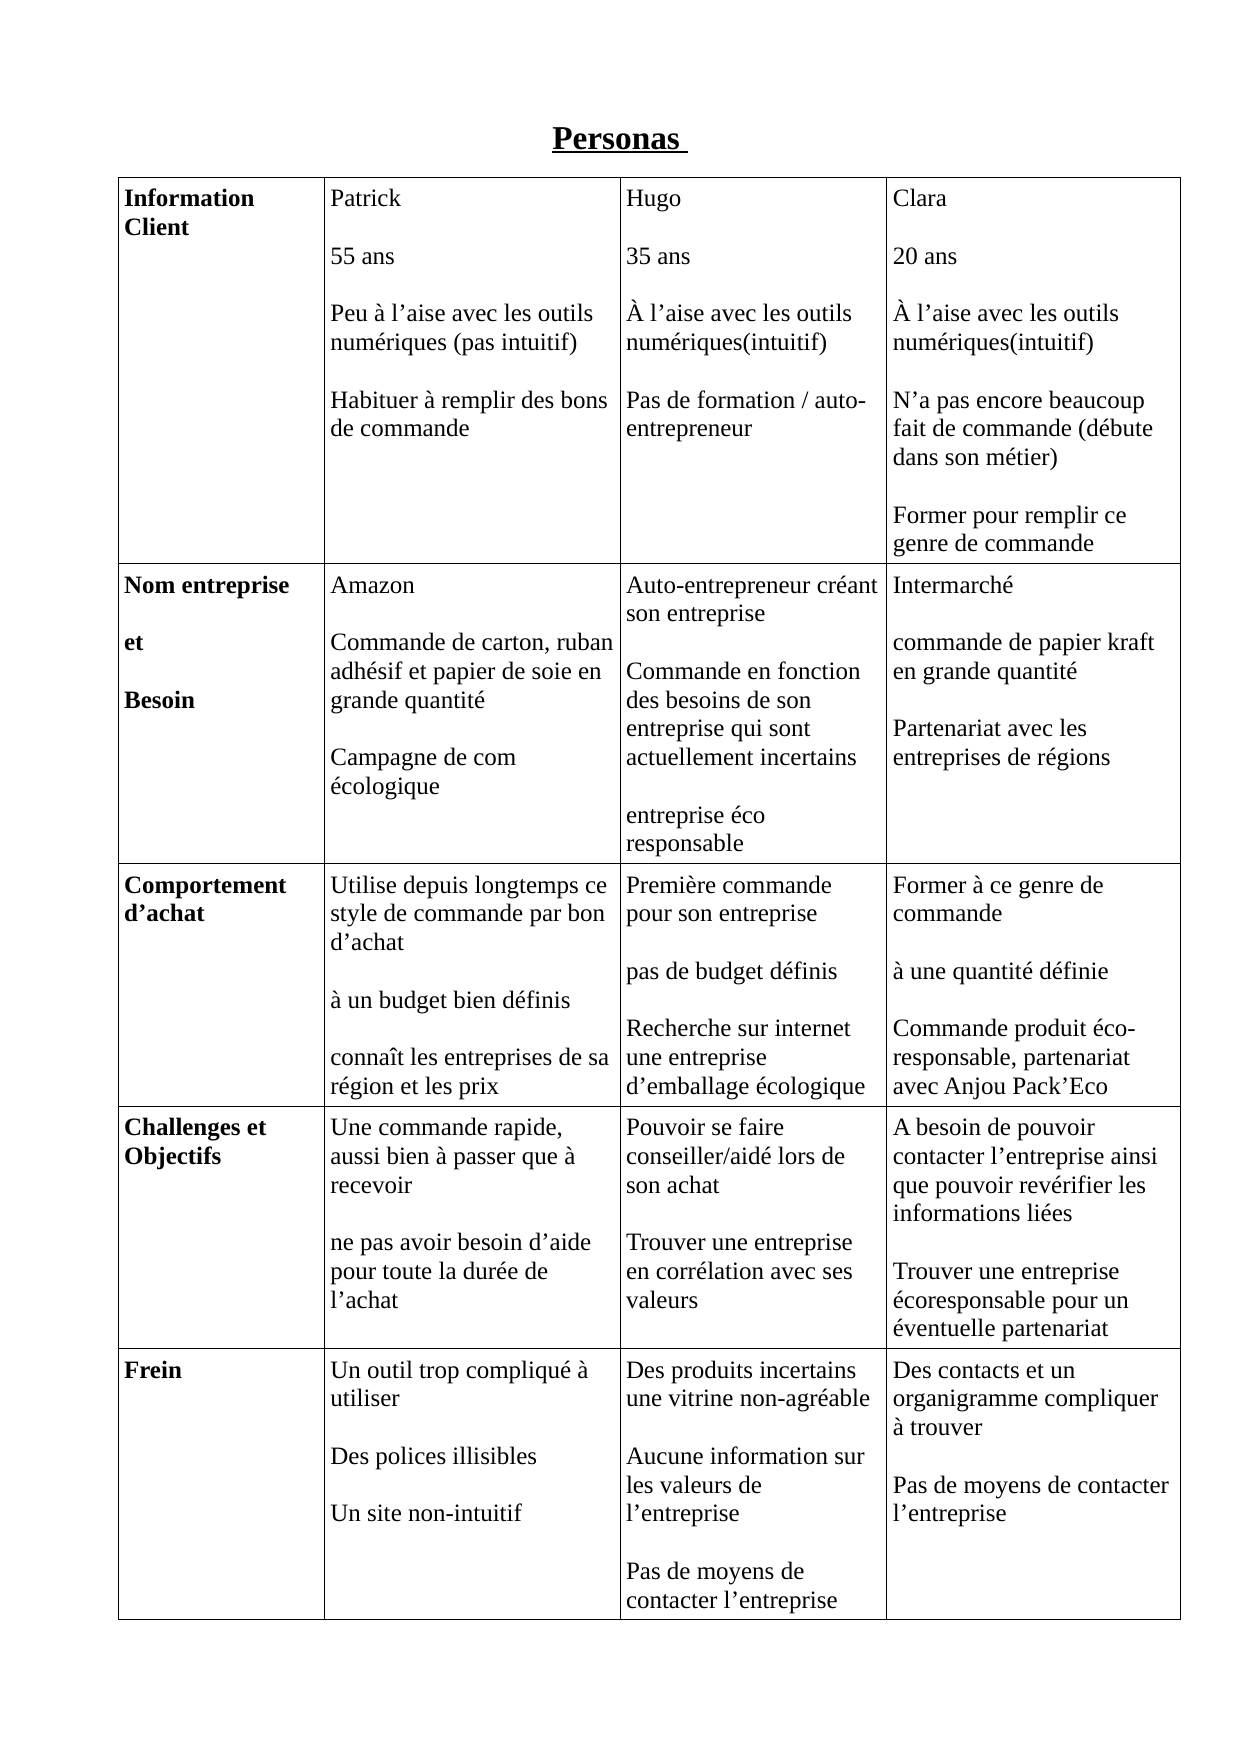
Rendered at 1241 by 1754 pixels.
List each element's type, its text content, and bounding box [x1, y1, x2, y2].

table_cell Comportement d’achat [119, 864, 324, 1106]
table_cell Utilise depuis longtemps ce style de commande par bon d’achat à un budget bien définis connaît les entreprises de sa région et les prix [325, 864, 620, 1106]
table_cell Frein [119, 1349, 324, 1619]
table_cell Pouvoir se faire conseiller/aidé lors de son achat Trouver une entreprise en corrélation avec ses valeurs [621, 1107, 886, 1348]
table_header Hugo 35 ans À l’aise avec les outils numériques(intuitif) Pas de formation / auto-entrepreneur [621, 178, 886, 563]
table_header Clara 20 ans À l’aise avec les outils numériques(intuitif) N’a pas encore beaucoup fait de commande (débute dans son métier) Former pour remplir ce genre de commande [887, 178, 1180, 563]
text Personas [118, 118, 1122, 156]
table_cell Des produits incertains une vitrine non-agréable Aucune information sur les valeurs de l’entreprise Pas de moyens de contacter l’entreprise [621, 1349, 886, 1619]
table_header Patrick 55 ans Peu à l’aise avec les outils numériques (pas intuitif) Habituer à remplir des bons de commande [325, 178, 620, 563]
table_cell Première commande pour son entreprise pas de budget définis Recherche sur internet une entreprise d’emballage écologique [621, 864, 886, 1106]
table_cell Nom entreprise et Besoin [119, 564, 324, 863]
table_cell Amazon Commande de carton, ruban adhésif et papier de soie en grande quantité Campagne de com écologique [325, 564, 620, 863]
table_cell Auto-entrepreneur créant son entreprise Commande en fonction des besoins de son entreprise qui sont actuellement incertains entreprise éco responsable [621, 564, 886, 863]
table_cell A besoin de pouvoir contacter l’entreprise ainsi que pouvoir revérifier les informations liées Trouver une entreprise écoresponsable pour un éventuelle partenariat [887, 1107, 1180, 1348]
table_cell Challenges et Objectifs [119, 1107, 324, 1348]
table_cell Une commande rapide, aussi bien à passer que à recevoir ne pas avoir besoin d’aide pour toute la durée de l’achat [325, 1107, 620, 1348]
table_cell Un outil trop compliqué à utiliser Des polices illisibles Un site non-intuitif [325, 1349, 620, 1619]
table_header Information Client [119, 178, 324, 563]
table_cell Des contacts et un organigramme compliquer à trouver Pas de moyens de contacter l’entreprise [887, 1349, 1180, 1619]
table_cell Former à ce genre de commande à une quantité définie Commande produit éco-responsable, partenariat avec Anjou Pack’Eco [887, 864, 1180, 1106]
table_cell Intermarché commande de papier kraft en grande quantité Partenariat avec les entreprises de régions [887, 564, 1180, 863]
